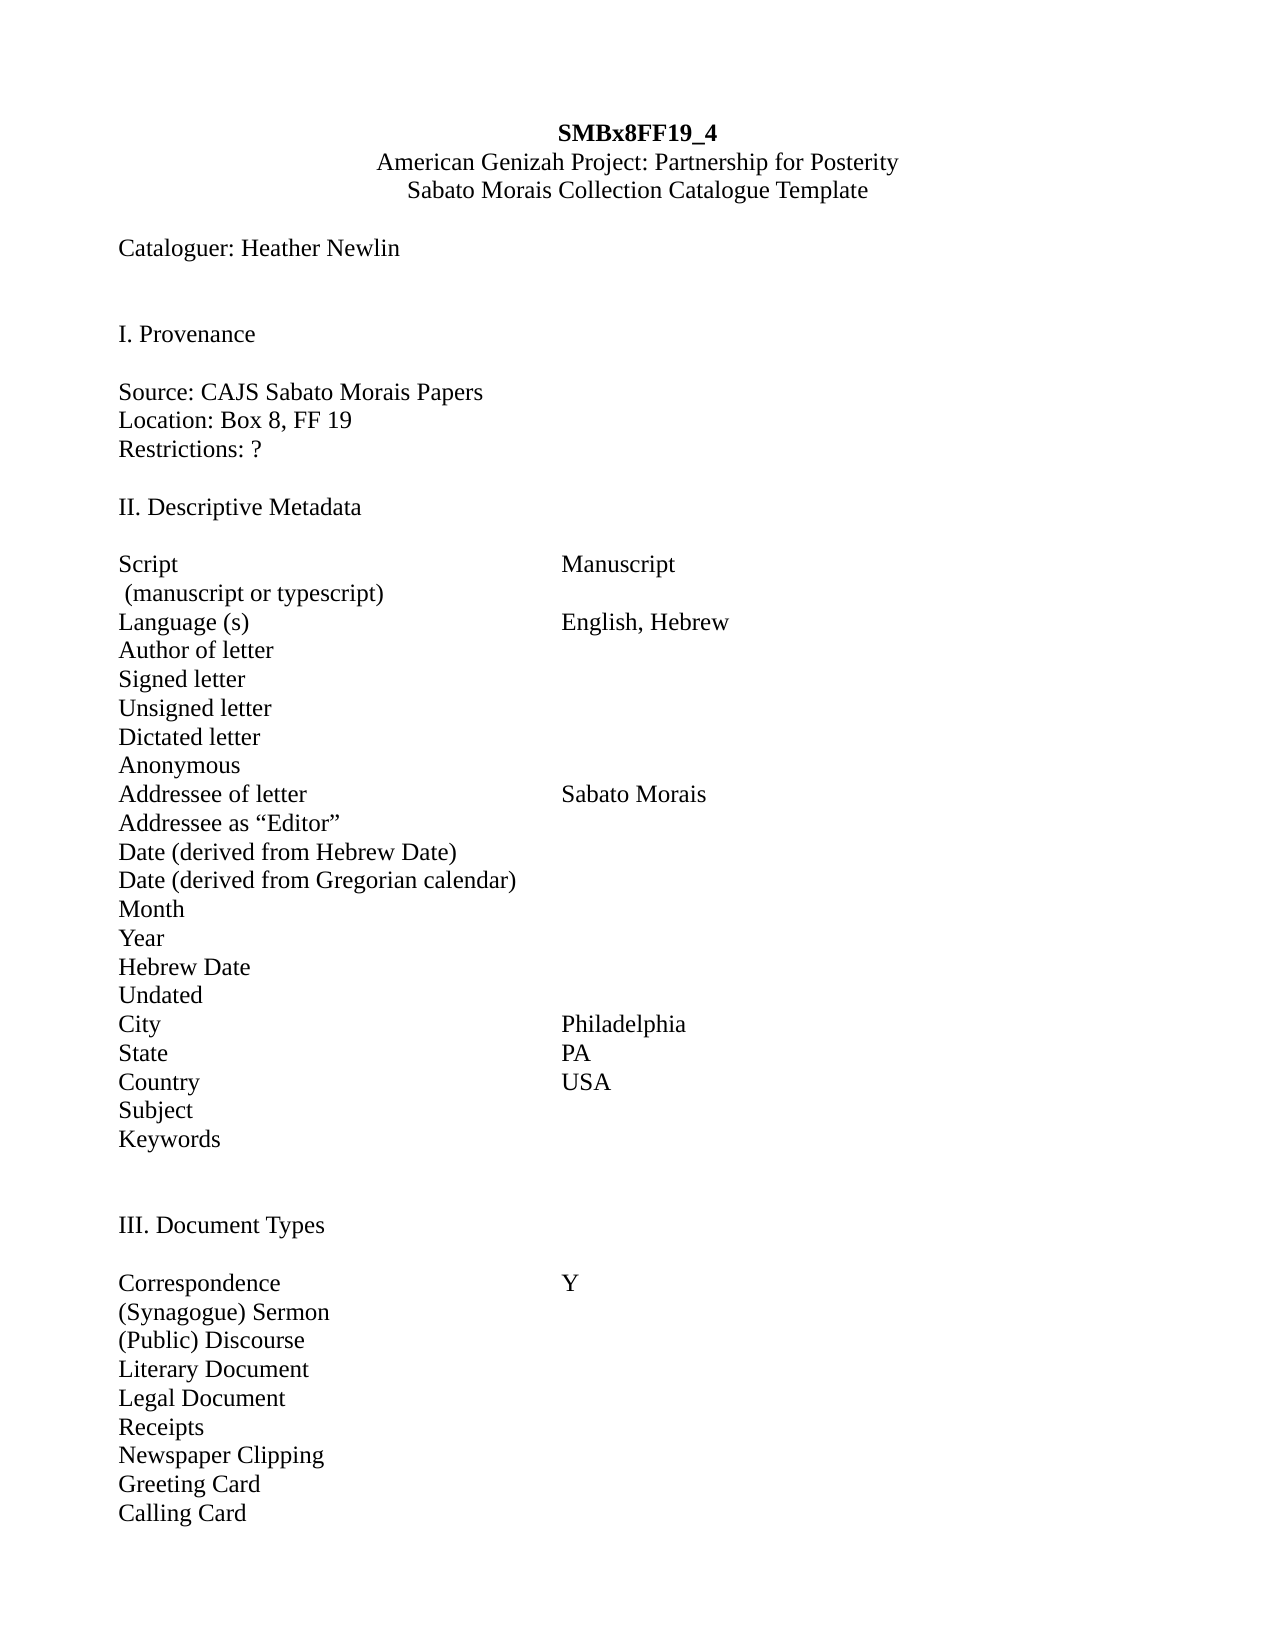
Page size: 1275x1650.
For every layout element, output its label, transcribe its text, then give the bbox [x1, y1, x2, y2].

text Keywords [118, 1124, 1157, 1153]
text Cataloguer: Heather Newlin [118, 233, 1157, 262]
text Author of letter [118, 636, 1157, 664]
text Greeting Card [118, 1469, 1157, 1498]
text Country USA [118, 1067, 1157, 1096]
text Literary Document [118, 1354, 1157, 1383]
text (manuscript or typescript) [118, 578, 1157, 607]
text Anonymous [118, 751, 1157, 779]
text City Philadelphia [118, 1009, 1157, 1038]
text (Synagogue) Sermon [118, 1297, 1157, 1326]
text Script Manuscript [118, 549, 1157, 578]
text Location: Box 8, FF 19 [118, 406, 1157, 434]
text Year [118, 923, 1157, 952]
text State PA [118, 1038, 1157, 1067]
text Addressee of letter Sabato Morais [118, 779, 1157, 808]
text II. Descriptive Metadata [118, 492, 1157, 521]
text Dictated letter [118, 722, 1157, 751]
text Legal Document [118, 1383, 1157, 1412]
text American Genizah Project: Partnership for Posterity [118, 147, 1157, 176]
text I. Provenance [118, 319, 1157, 348]
text Restrictions: ? [118, 434, 1157, 463]
text Undated [118, 981, 1157, 1009]
text Sabato Morais Collection Catalogue Template [118, 176, 1157, 204]
text Month [118, 894, 1157, 923]
text Subject [118, 1096, 1157, 1124]
text Addressee as “Editor” [118, 808, 1157, 837]
text Calling Card [118, 1498, 1157, 1527]
text (Public) Discourse [118, 1326, 1157, 1354]
text Signed letter [118, 664, 1157, 693]
text Newspaper Clipping [118, 1441, 1157, 1469]
text Date (derived from Gregorian calendar) [118, 866, 1157, 894]
text Source: CAJS Sabato Morais Papers [118, 377, 1157, 406]
text III. Document Types [118, 1211, 1157, 1239]
text Correspondence Y [118, 1268, 1157, 1297]
text Unsigned letter [118, 693, 1157, 722]
text Hebrew Date [118, 952, 1157, 981]
text Receipts [118, 1412, 1157, 1441]
text SMBx8FF19_4 [118, 118, 1157, 147]
text Language (s) English, Hebrew [118, 607, 1157, 636]
text Date (derived from Hebrew Date) [118, 837, 1157, 866]
